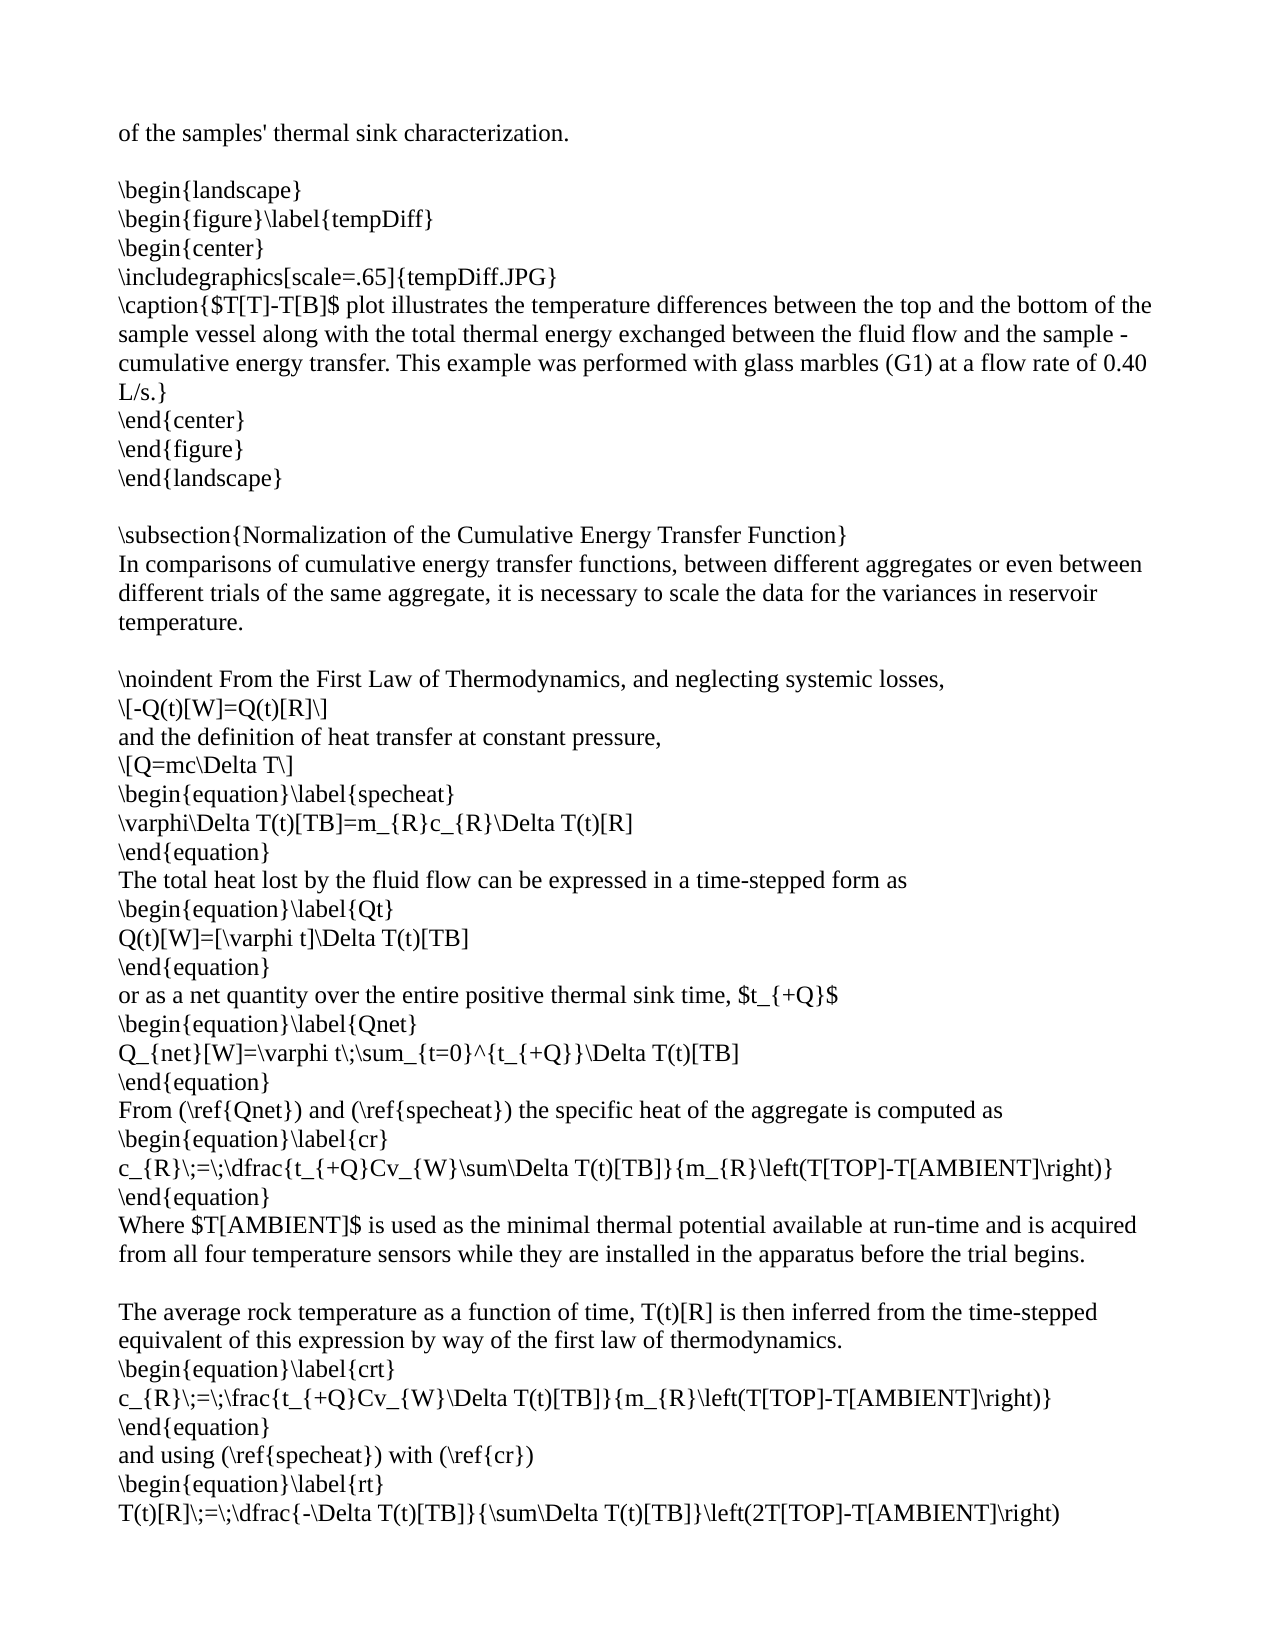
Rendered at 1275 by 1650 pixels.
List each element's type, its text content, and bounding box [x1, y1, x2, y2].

text \begin{equation}\label{rt} [118, 1469, 1157, 1498]
text c_{R}\;=\;\dfrac{t_{+Q}Cv_{W}\sum\Delta T(t)[TB]}{m_{R}\left(T[TOP]-T[AMBIENT]\right)} [118, 1153, 1157, 1182]
text The total heat lost by the fluid flow can be expressed in a time-stepped form as [118, 866, 1157, 894]
text \begin{equation}\label{crt} [118, 1354, 1157, 1383]
text c_{R}\;=\;\frac{t_{+Q}Cv_{W}\Delta T(t)[TB]}{m_{R}\left(T[TOP]-T[AMBIENT]\right)} [118, 1383, 1157, 1412]
text \begin{equation}\label{cr} [118, 1124, 1157, 1153]
text \end{equation} [118, 952, 1157, 981]
text Q_{net}[W]=\varphi t\;\sum_{t=0}^{t_{+Q}}\Delta T(t)[TB] [118, 1038, 1157, 1067]
text \includegraphics[scale=.65]{tempDiff.JPG} [118, 262, 1157, 291]
text \begin{figure}\label{tempDiff} [118, 204, 1157, 233]
text T(t)[R]\;=\;\dfrac{-\Delta T(t)[TB]}{\sum\Delta T(t)[TB]}\left(2T[TOP]-T[AMBIENT]\right) [118, 1498, 1157, 1527]
text \begin{landscape} [118, 176, 1157, 204]
text \[-Q(t)[W]=Q(t)[R]\] [118, 693, 1157, 722]
text \subsection{Normalization of the Cumulative Energy Transfer Function} [118, 521, 1157, 549]
text \end{equation} [118, 837, 1157, 866]
text \begin{equation}\label{Qt} [118, 894, 1157, 923]
text or as a net quantity over the entire positive thermal sink time, $t_{+Q}$ [118, 981, 1157, 1009]
text \end{equation} [118, 1067, 1157, 1096]
text \varphi\Delta T(t)[TB]=m_{R}c_{R}\Delta T(t)[R] [118, 808, 1157, 837]
text Where $T[AMBIENT]$ is used as the minimal thermal potential available at run-time and is acquired from all four temperature sensors while they are installed in the apparatus before the trial begins. [118, 1211, 1157, 1268]
text \end{equation} [118, 1182, 1157, 1211]
text \[Q=mc\Delta T\] [118, 751, 1157, 779]
text \begin{equation}\label{specheat} [118, 779, 1157, 808]
text From (\ref{Qnet}) and (\ref{specheat}) the specific heat of the aggregate is computed as [118, 1096, 1157, 1124]
text and using (\ref{specheat}) with (\ref{cr}) [118, 1441, 1157, 1469]
text \end{figure} [118, 434, 1157, 463]
text \begin{equation}\label{Qnet} [118, 1009, 1157, 1038]
text of the samples' thermal sink characterization. [118, 118, 1157, 147]
text Q(t)[W]=[\varphi t]\Delta T(t)[TB] [118, 923, 1157, 952]
text and the definition of heat transfer at constant pressure, [118, 722, 1157, 751]
text \end{equation} [118, 1412, 1157, 1441]
text \end{landscape} [118, 463, 1157, 492]
text The average rock temperature as a function of time, T(t)[R] is then inferred from the time-stepped equivalent of this expression by way of the first law of thermodynamics. [118, 1297, 1157, 1354]
text \caption{$T[T]-T[B]$ plot illustrates the temperature differences between the top and the bottom of the sample vessel along with the total thermal energy exchanged between the fluid flow and the sample - cumulative energy transfer. This example was performed with glass marbles (G1) at a flow rate of 0.40 L/s.} [118, 291, 1157, 406]
text \begin{center} [118, 233, 1157, 262]
text \end{center} [118, 406, 1157, 434]
text \noindent From the First Law of Thermodynamics, and neglecting systemic losses, [118, 664, 1157, 693]
text In comparisons of cumulative energy transfer functions, between different aggregates or even between different trials of the same aggregate, it is necessary to scale the data for the variances in reservoir temperature. [118, 549, 1157, 636]
